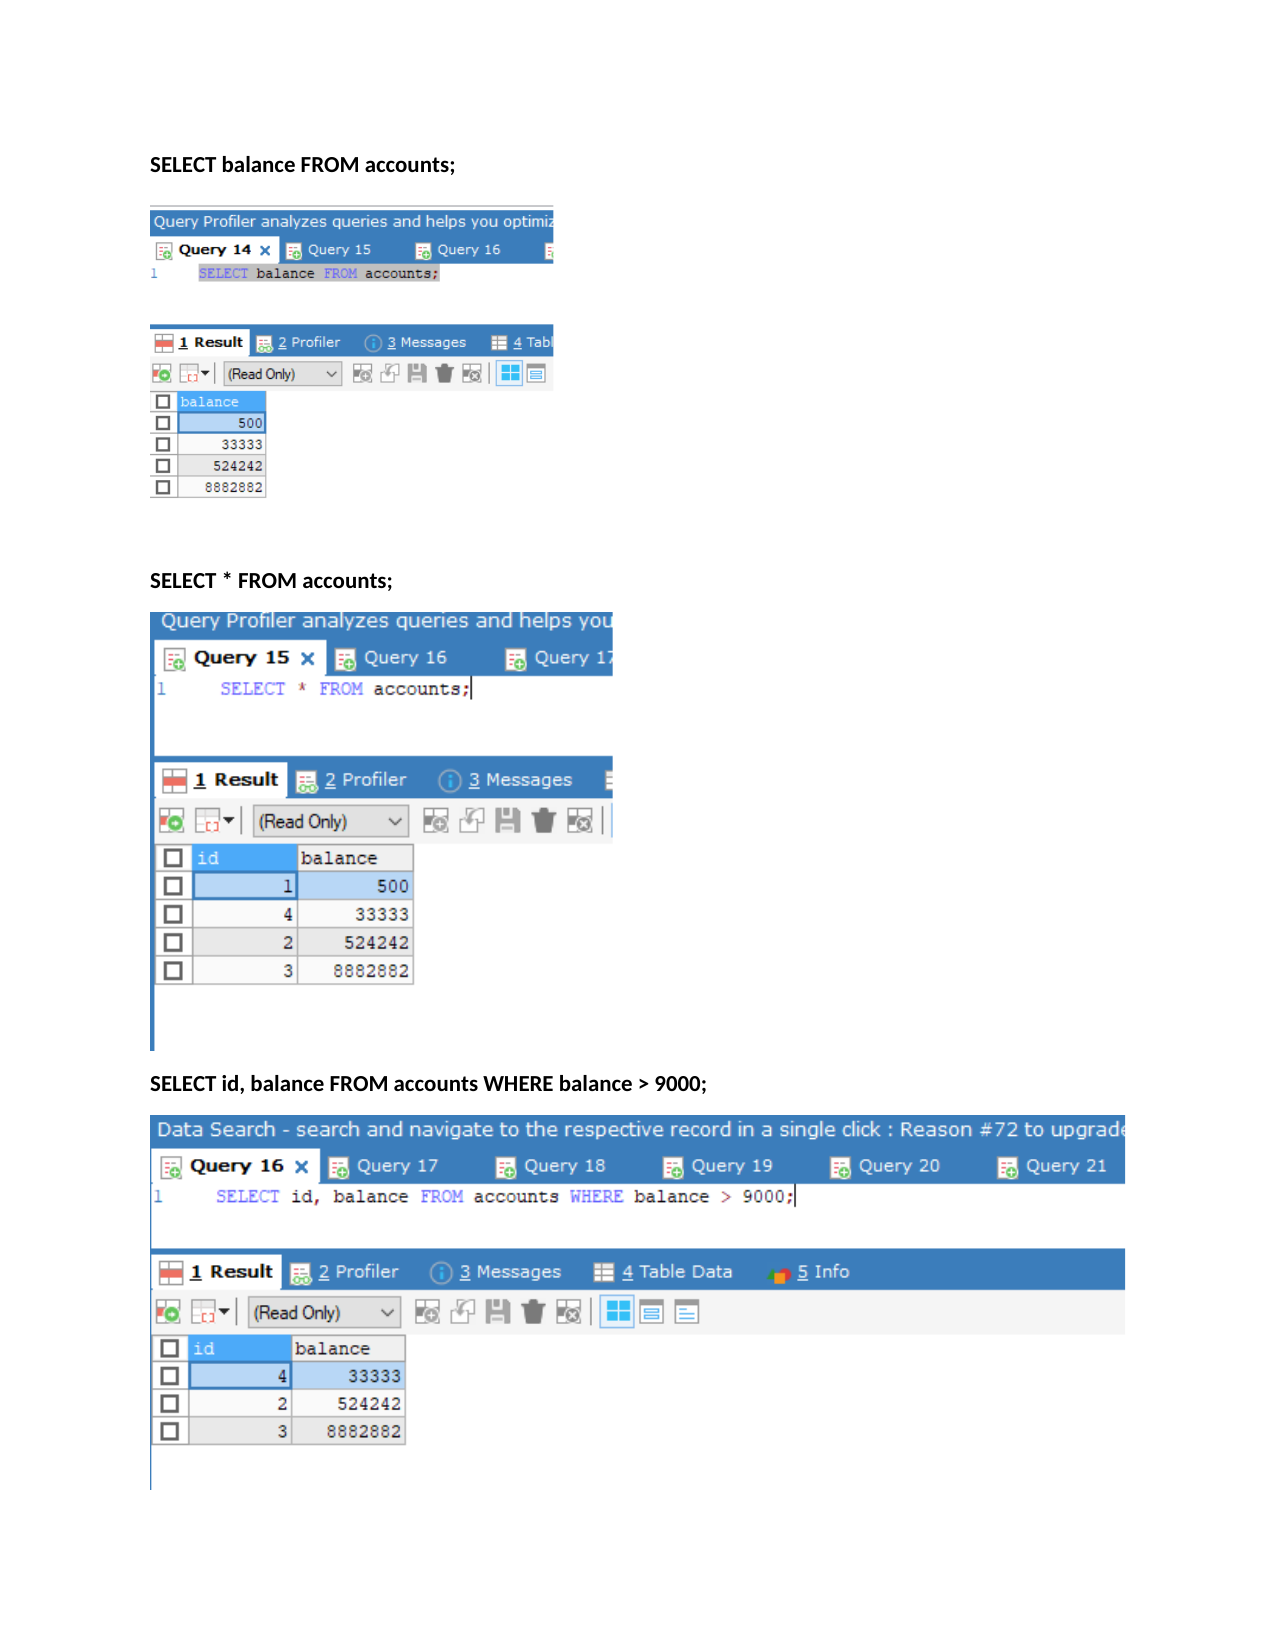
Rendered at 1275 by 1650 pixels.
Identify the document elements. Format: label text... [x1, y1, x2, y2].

text SELECT balance FROM accounts; [150, 150, 1125, 178]
text SELECT * FROM accounts; [150, 566, 1125, 594]
text SELECT id, balance FROM accounts WHERE balance > 9000; [150, 1069, 1125, 1097]
